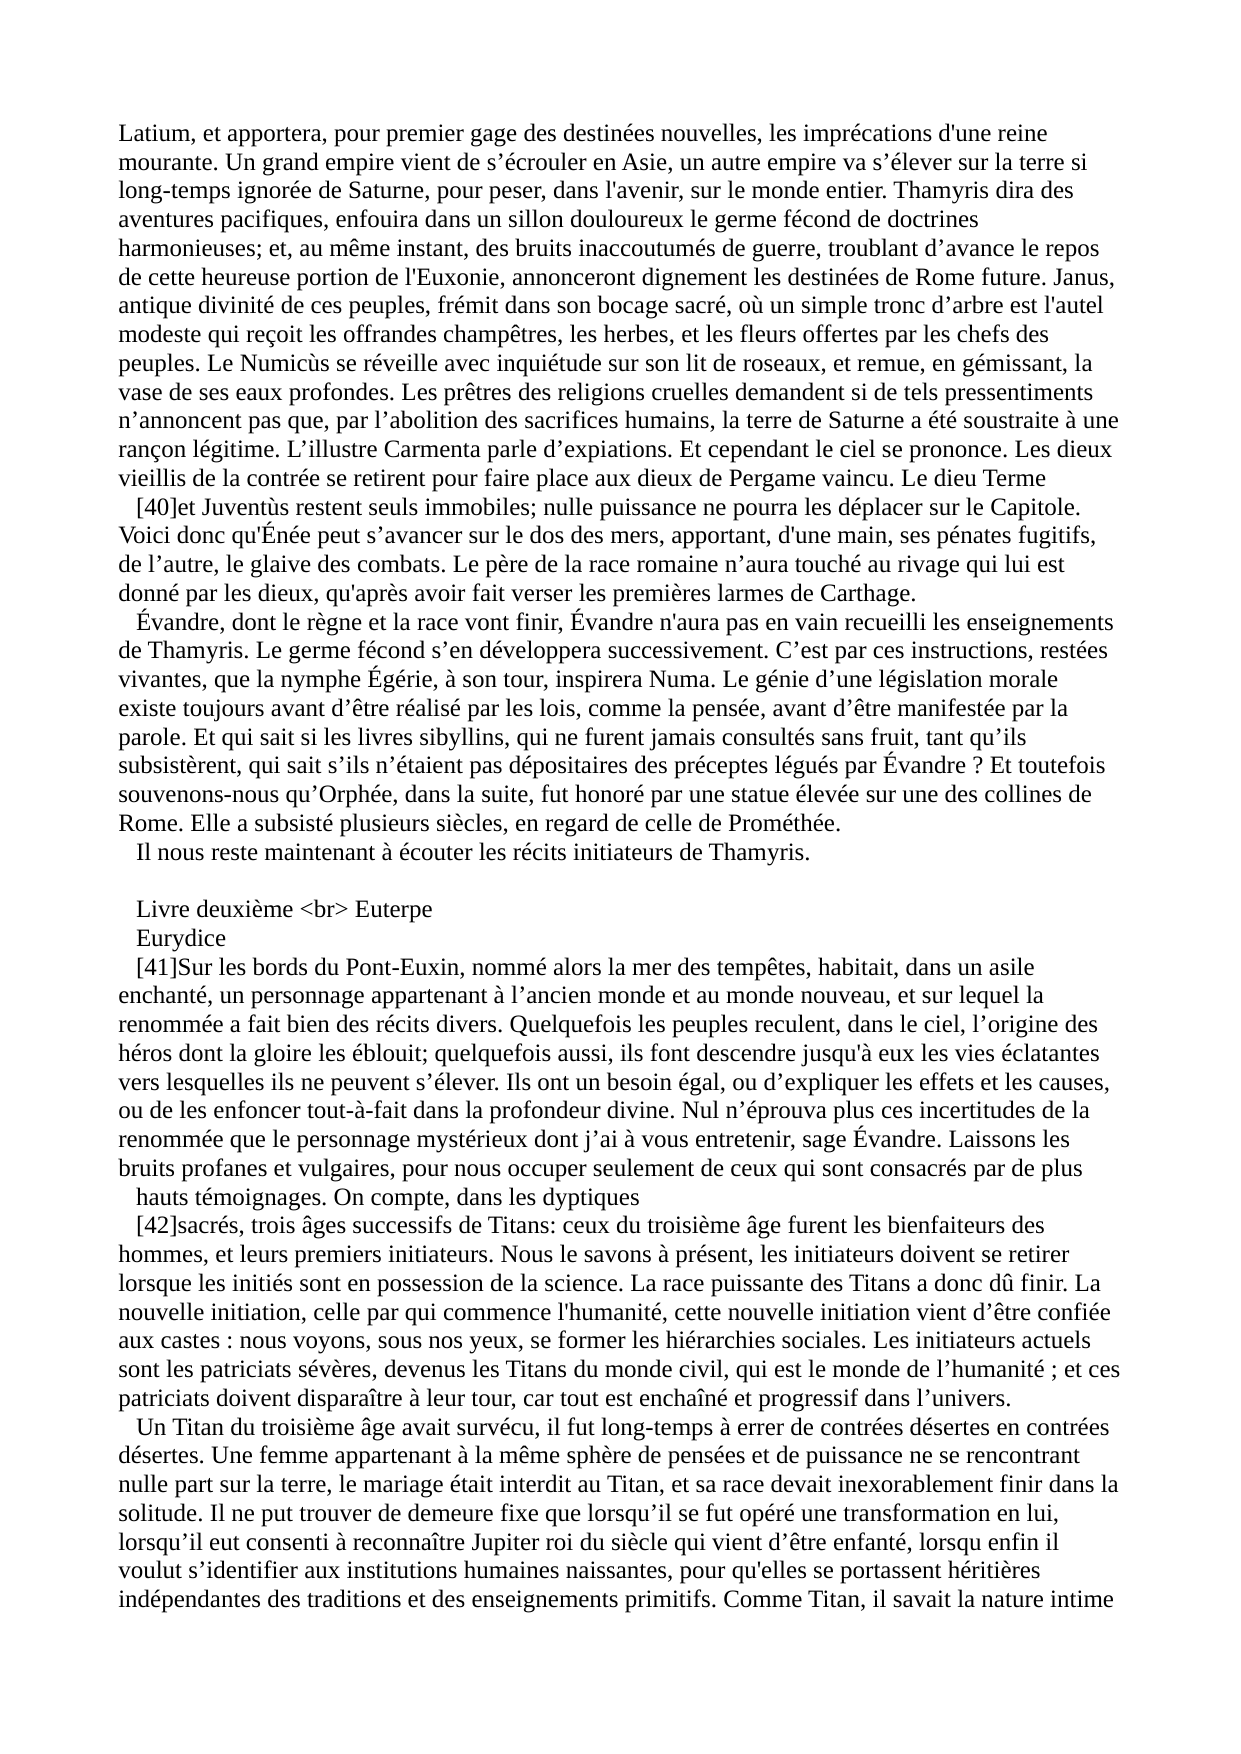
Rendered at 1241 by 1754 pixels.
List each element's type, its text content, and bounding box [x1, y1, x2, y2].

text Évandre, dont le règne et la race vont finir, Évandre n'aura pas en vain recueilli les enseignements de Thamyris. Le germe fécond s’en développera successivement. C’est par ces instructions, restées vivantes, que la nymphe Égérie, à son tour, inspirera Numa. Le génie d’une législation morale existe toujours avant d’être réalisé par les lois, comme la pensée, avant d’être manifestée par la parole. Et qui sait si les livres sibyllins, qui ne furent jamais consultés sans fruit, tant qu’ils subsistèrent, qui sait s’ils n’étaient pas dépositaires des préceptes légués par Évandre ? Et toutefois souvenons-nous qu’Orphée, dans la suite, fut honoré par une statue élevée sur une des collines de Rome. Elle a subsisté plusieurs siècles, en regard de celle de Prométhée. [118, 607, 1122, 837]
text Eurydice [118, 923, 1122, 952]
text [40]et Juventùs restent seuls immobiles; nulle puissance ne pourra les déplacer sur le Capitole. Voici donc qu'Énée peut s’avancer sur le dos des mers, apportant, d'une main, ses pénates fugitifs, de l’autre, le glaive des combats. Le père de la race romaine n’aura touché au rivage qui lui est donné par les dieux, qu'après avoir fait verser les premières larmes de Carthage. [118, 492, 1122, 607]
text [42]sacrés, trois âges successifs de Titans: ceux du troisième âge furent les bienfaiteurs des hommes, et leurs premiers initiateurs. Nous le savons à présent, les initiateurs doivent se retirer lorsque les initiés sont en possession de la science. La race puissante des Titans a donc dû finir. La nouvelle initiation, celle par qui commence l'humanité, cette nouvelle initiation vient d’être confiée aux castes : nous voyons, sous nos yeux, se former les hiérarchies sociales. Les initiateurs actuels sont les patriciats sévères, devenus les Titans du monde civil, qui est le monde de l’humanité ; et ces patriciats doivent disparaître à leur tour, car tout est enchaîné et progressif dans l’univers. [118, 1211, 1122, 1412]
text Livre deuxième <br> Euterpe [118, 894, 1122, 923]
text Un Titan du troisième âge avait survécu, il fut long-temps à errer de contrées désertes en contrées désertes. Une femme appartenant à la même sphère de pensées et de puissance ne se rencontrant nulle part sur la terre, le mariage était interdit au Titan, et sa race devait inexorablement finir dans la solitude. Il ne put trouver de demeure fixe que lorsqu’il se fut opéré une transformation en lui, lorsqu’il eut consenti à reconnaître Jupiter roi du siècle qui vient d’être enfanté, lorsqu enfin il voulut s’identifier aux institutions humaines naissantes, pour qu'elles se portassent héritières indépendantes des traditions et des enseignements primitifs. Comme Titan, il savait la nature intime [118, 1412, 1122, 1613]
text hauts témoignages. On compte, dans les dyptiques [118, 1182, 1122, 1211]
text [41]Sur les bords du Pont-Euxin, nommé alors la mer des tempêtes, habitait, dans un asile enchanté, un personnage appartenant à l’ancien monde et au monde nouveau, et sur lequel la renommée a fait bien des récits divers. Quelquefois les peuples reculent, dans le ciel, l’origine des héros dont la gloire les éblouit; quelquefois aussi, ils font descendre jusqu'à eux les vies éclatantes vers lesquelles ils ne peuvent s’élever. Ils ont un besoin égal, ou d’expliquer les effets et les causes, ou de les enfoncer tout-à-fait dans la profondeur divine. Nul n’éprouva plus ces incertitudes de la renommée que le personnage mystérieux dont j’ai à vous entretenir, sage Évandre. Laissons les bruits profanes et vulgaires, pour nous occuper seulement de ceux qui sont consacrés par de plus [118, 952, 1122, 1182]
text Latium, et apportera, pour premier gage des destinées nouvelles, les imprécations d'une reine mourante. Un grand empire vient de s’écrouler en Asie, un autre empire va s’élever sur la terre si long-temps ignorée de Saturne, pour peser, dans l'avenir, sur le monde entier. Thamyris dira des aventures pacifiques, enfouira dans un sillon douloureux le germe fécond de doctrines harmonieuses; et, au même instant, des bruits inaccoutumés de guerre, troublant d’avance le repos de cette heureuse portion de l'Euxonie, annonceront dignement les destinées de Rome future. Janus, antique divinité de ces peuples, frémit dans son bocage sacré, où un simple tronc d’arbre est l'autel modeste qui reçoit les offrandes champêtres, les herbes, et les fleurs offertes par les chefs des peuples. Le Numicùs se réveille avec inquiétude sur son lit de roseaux, et remue, en gémissant, la vase de ses eaux profondes. Les prêtres des religions cruelles demandent si de tels pressentiments n’annoncent pas que, par l’abolition des sacrifices humains, la terre de Saturne a été soustraite à une rançon légitime. L’illustre Carmenta parle d’expiations. Et cependant le ciel se prononce. Les dieux vieillis de la contrée se retirent pour faire place aux dieux de Pergame vaincu. Le dieu Terme [118, 118, 1122, 492]
text Il nous reste maintenant à écouter les récits initiateurs de Thamyris. [118, 837, 1122, 866]
